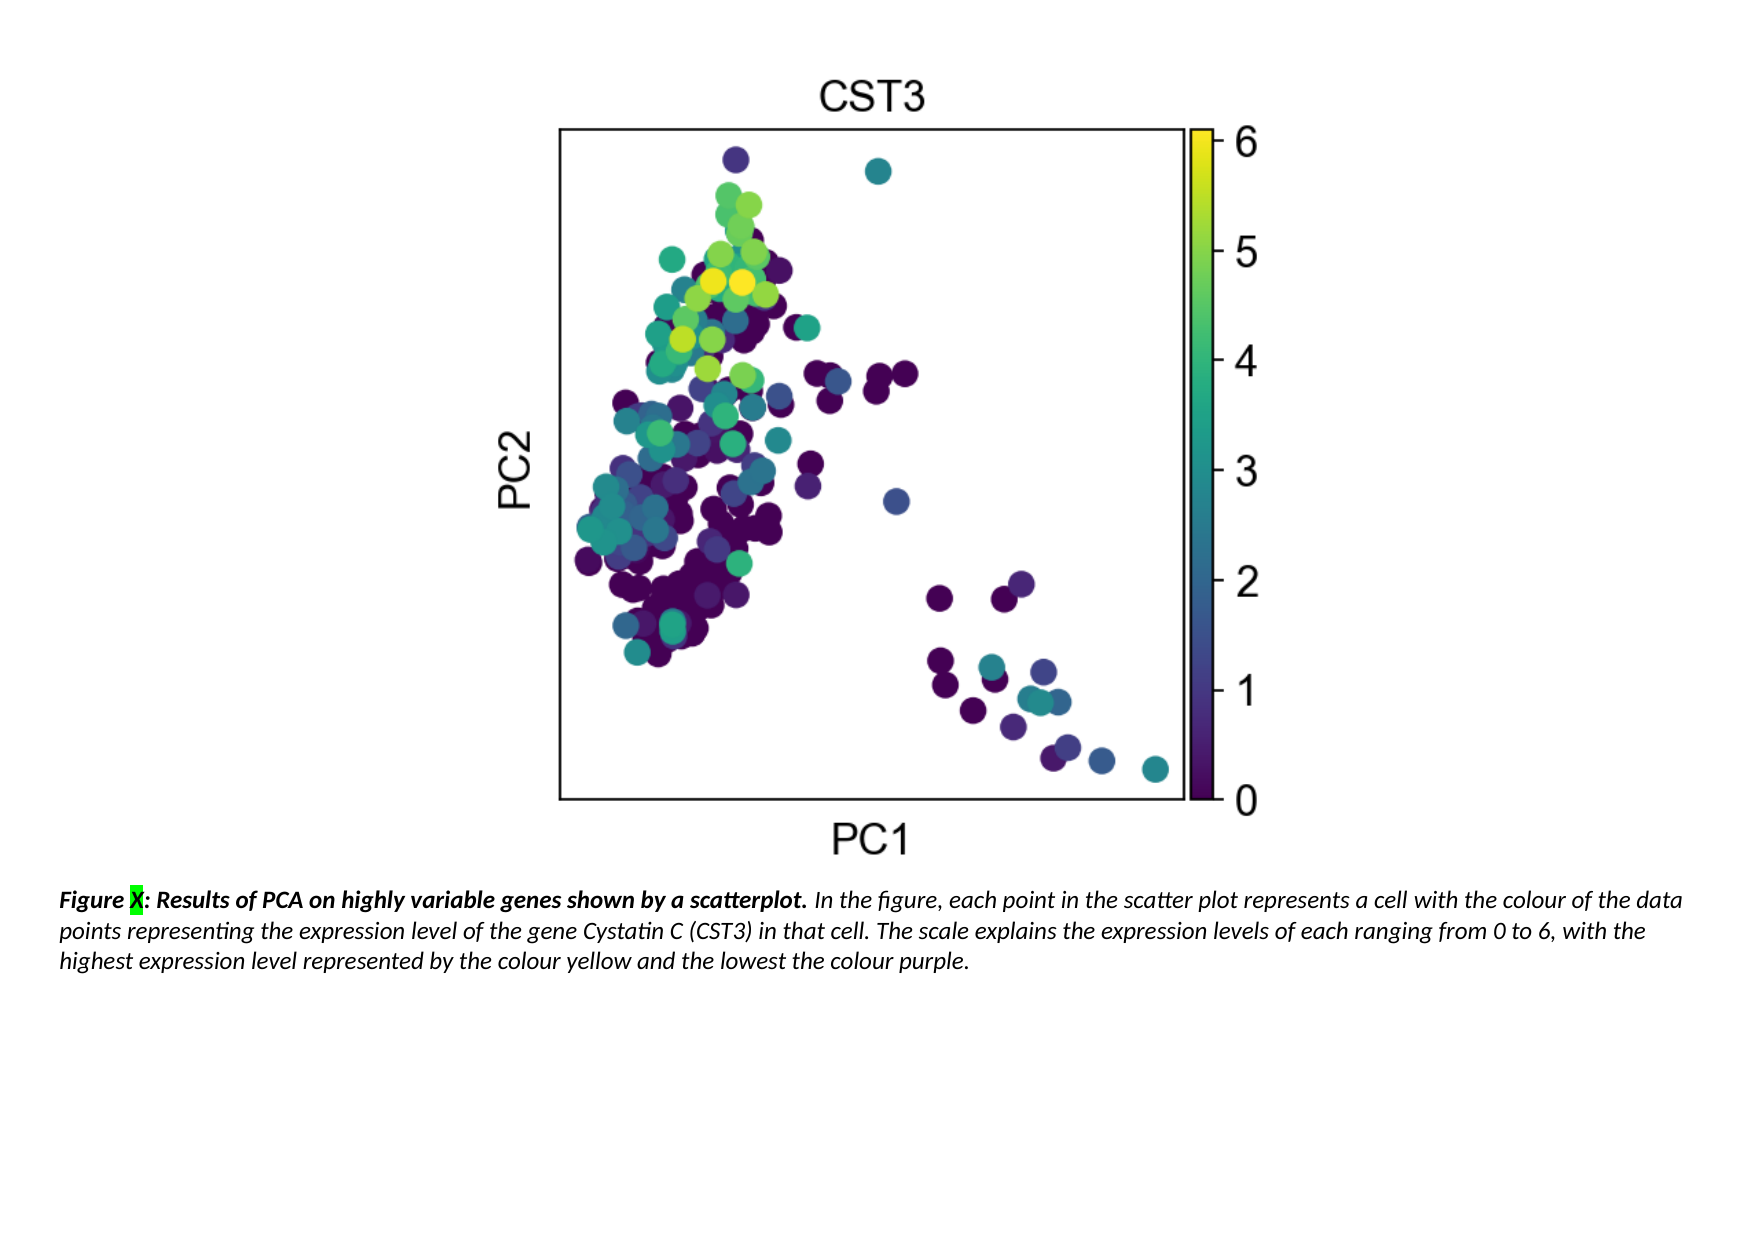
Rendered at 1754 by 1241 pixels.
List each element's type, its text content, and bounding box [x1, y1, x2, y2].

text Figure X: Results of PCA on highly variable genes shown by a scatterplot. In the figure, each point in the scatter plot represents a cell with the colour of the data points representing the expression level of the gene Cystatin C (CST3) in that cell. The scale explains the expression levels of each ranging from 0 to 6, with the highest expression level represented by the colour yellow and the lowest the colour purple. [59, 884, 1695, 976]
